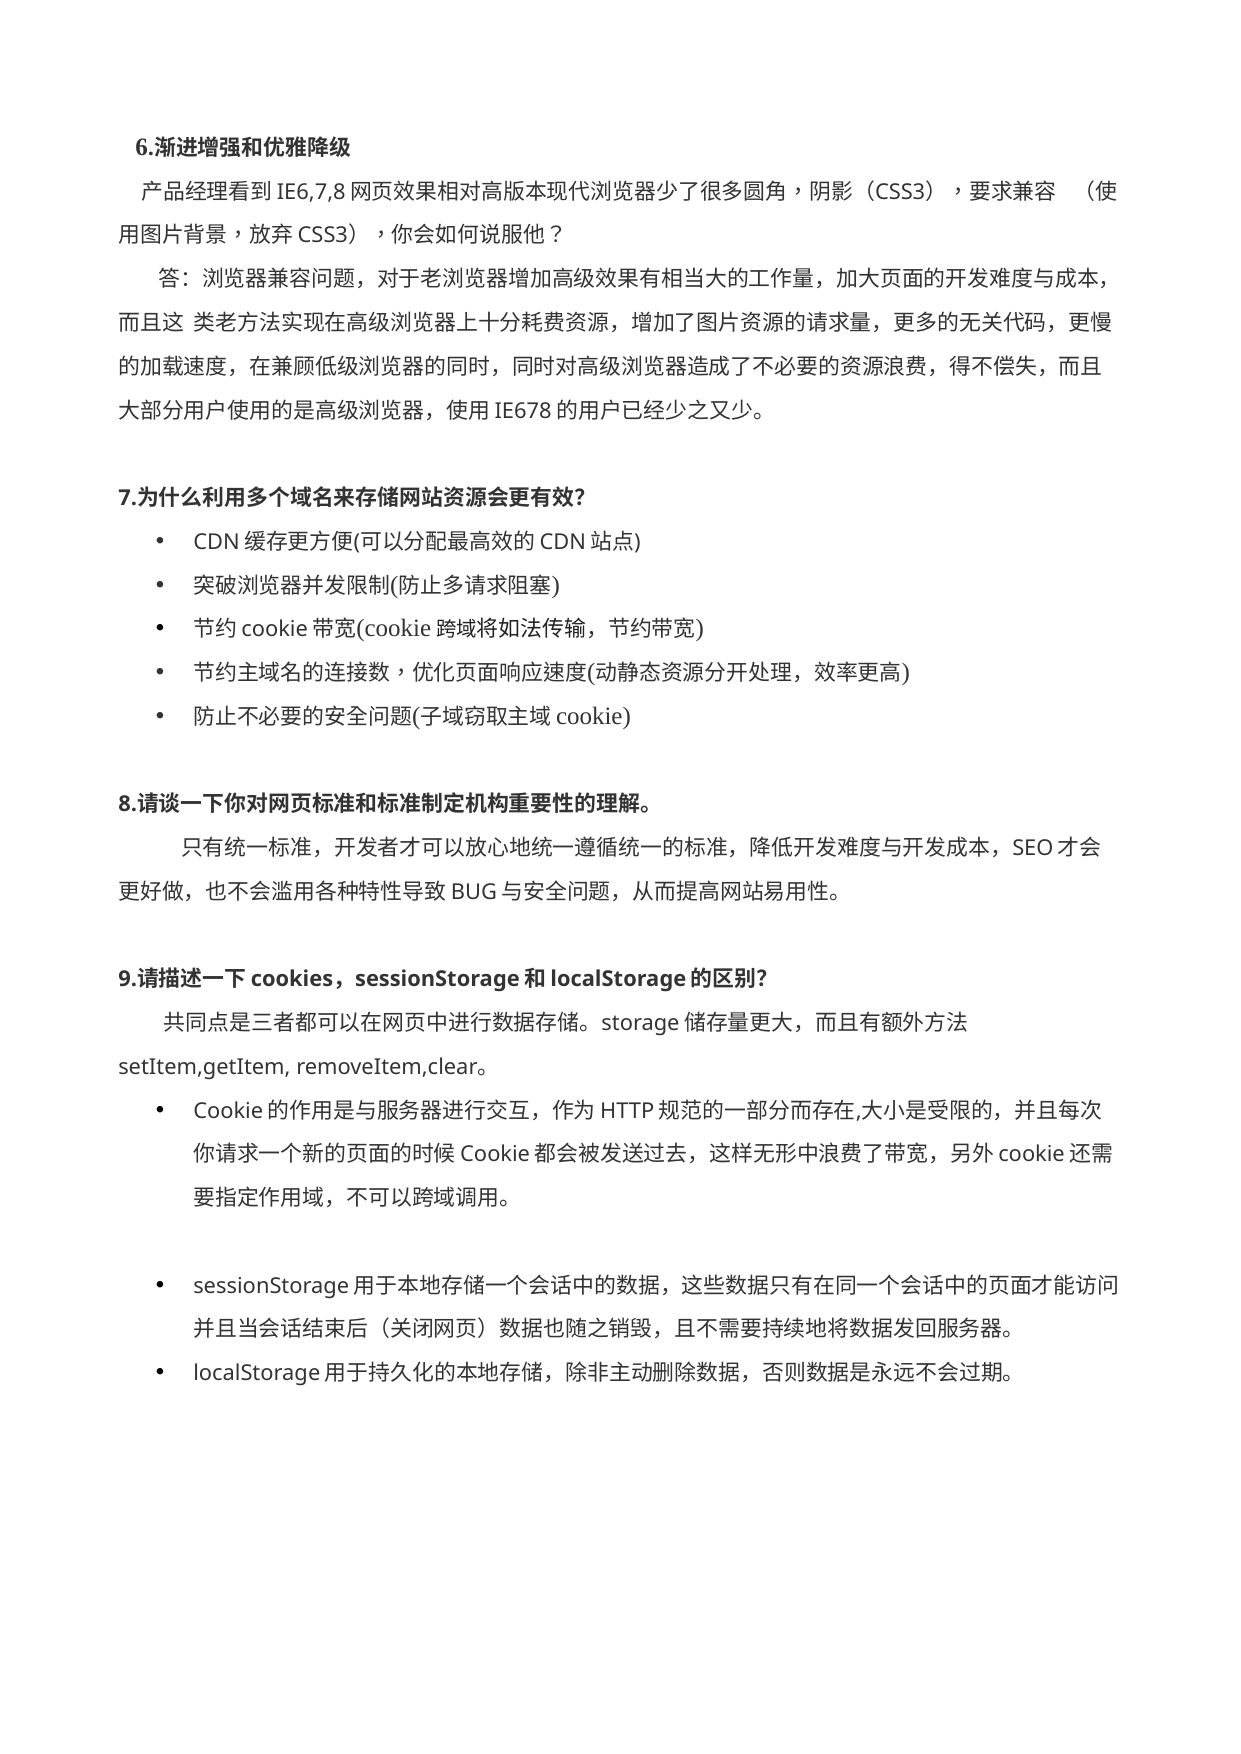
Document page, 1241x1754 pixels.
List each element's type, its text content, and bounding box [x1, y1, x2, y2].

text 6.渐进增强和优雅降级 [118, 118, 1122, 162]
text 9.请描述一下cookies，sessionStorage和localStorage的区别？ [118, 949, 1122, 993]
list Cookie的作用是与服务器进行交互，作为HTTP规范的一部分而存在,大小是受限的，并且每次你请求一个新的页面的时候Cookie都会被发送过去，这样无形中浪费了带宽，另外cookie还需要指定作用域，不可以跨域调用。 [156, 1081, 1122, 1212]
text 产品经理看到IE6,7,8网页效果相对高版本现代浏览器少了很多圆角，阴影（CSS3），要求兼容 （使用图片背景，放弃CSS3），你会如何说服他？ [118, 162, 1122, 249]
list CDN缓存更方便(可以分配最高效的CDN站点) [156, 512, 1122, 556]
list 防止不必要的安全问题(子域窃取主域cookie) [156, 687, 1122, 731]
text 7.为什么利用多个域名来存储网站资源会更有效？ [118, 468, 1122, 512]
text 8.请谈一下你对网页标准和标准制定机构重要性的理解。 [118, 774, 1122, 818]
list localStorage用于持久化的本地存储，除非主动删除数据，否则数据是永远不会过期。 [156, 1343, 1122, 1387]
list 节约cookie带宽(cookie跨域将如法传输，节约带宽) [156, 599, 1122, 643]
list 节约主域名的连接数，优化页面响应速度(动静态资源分开处理，效率更高) [156, 643, 1122, 687]
list 突破浏览器并发限制(防止多请求阻塞) [156, 556, 1122, 599]
text 答：浏览器兼容问题，对于老浏览器增加高级效果有相当大的工作量，加大页面的开发难度与成本，而且这 类老方法实现在高级浏览器上十分耗费资源，增加了图片资源的请求量，更多的无关代码，更慢的加载速度，在兼顾低级浏览器的同时，同时对高级浏览器造成了不必要的资源浪费，得不偿失，而且大部分用户使用的是高级浏览器，使用IE678的用户已经少之又少。 [118, 249, 1122, 424]
text 只有统一标准，开发者才可以放心地统一遵循统一的标准，降低开发难度与开发成本，SEO才会更好做，也不会滥用各种特性导致BUG与安全问题，从而提高网站易用性。 [118, 818, 1122, 906]
list sessionStorage用于本地存储一个会话中的数据，这些数据只有在同一个会话中的页面才能访问并且当会话结束后（关闭网页）数据也随之销毁，且不需要持续地将数据发回服务器。 [156, 1256, 1122, 1343]
text 共同点是三者都可以在网页中进行数据存储。storage储存量更大，而且有额外方法 setItem,getItem, removeItem,clear。 [118, 993, 1122, 1081]
